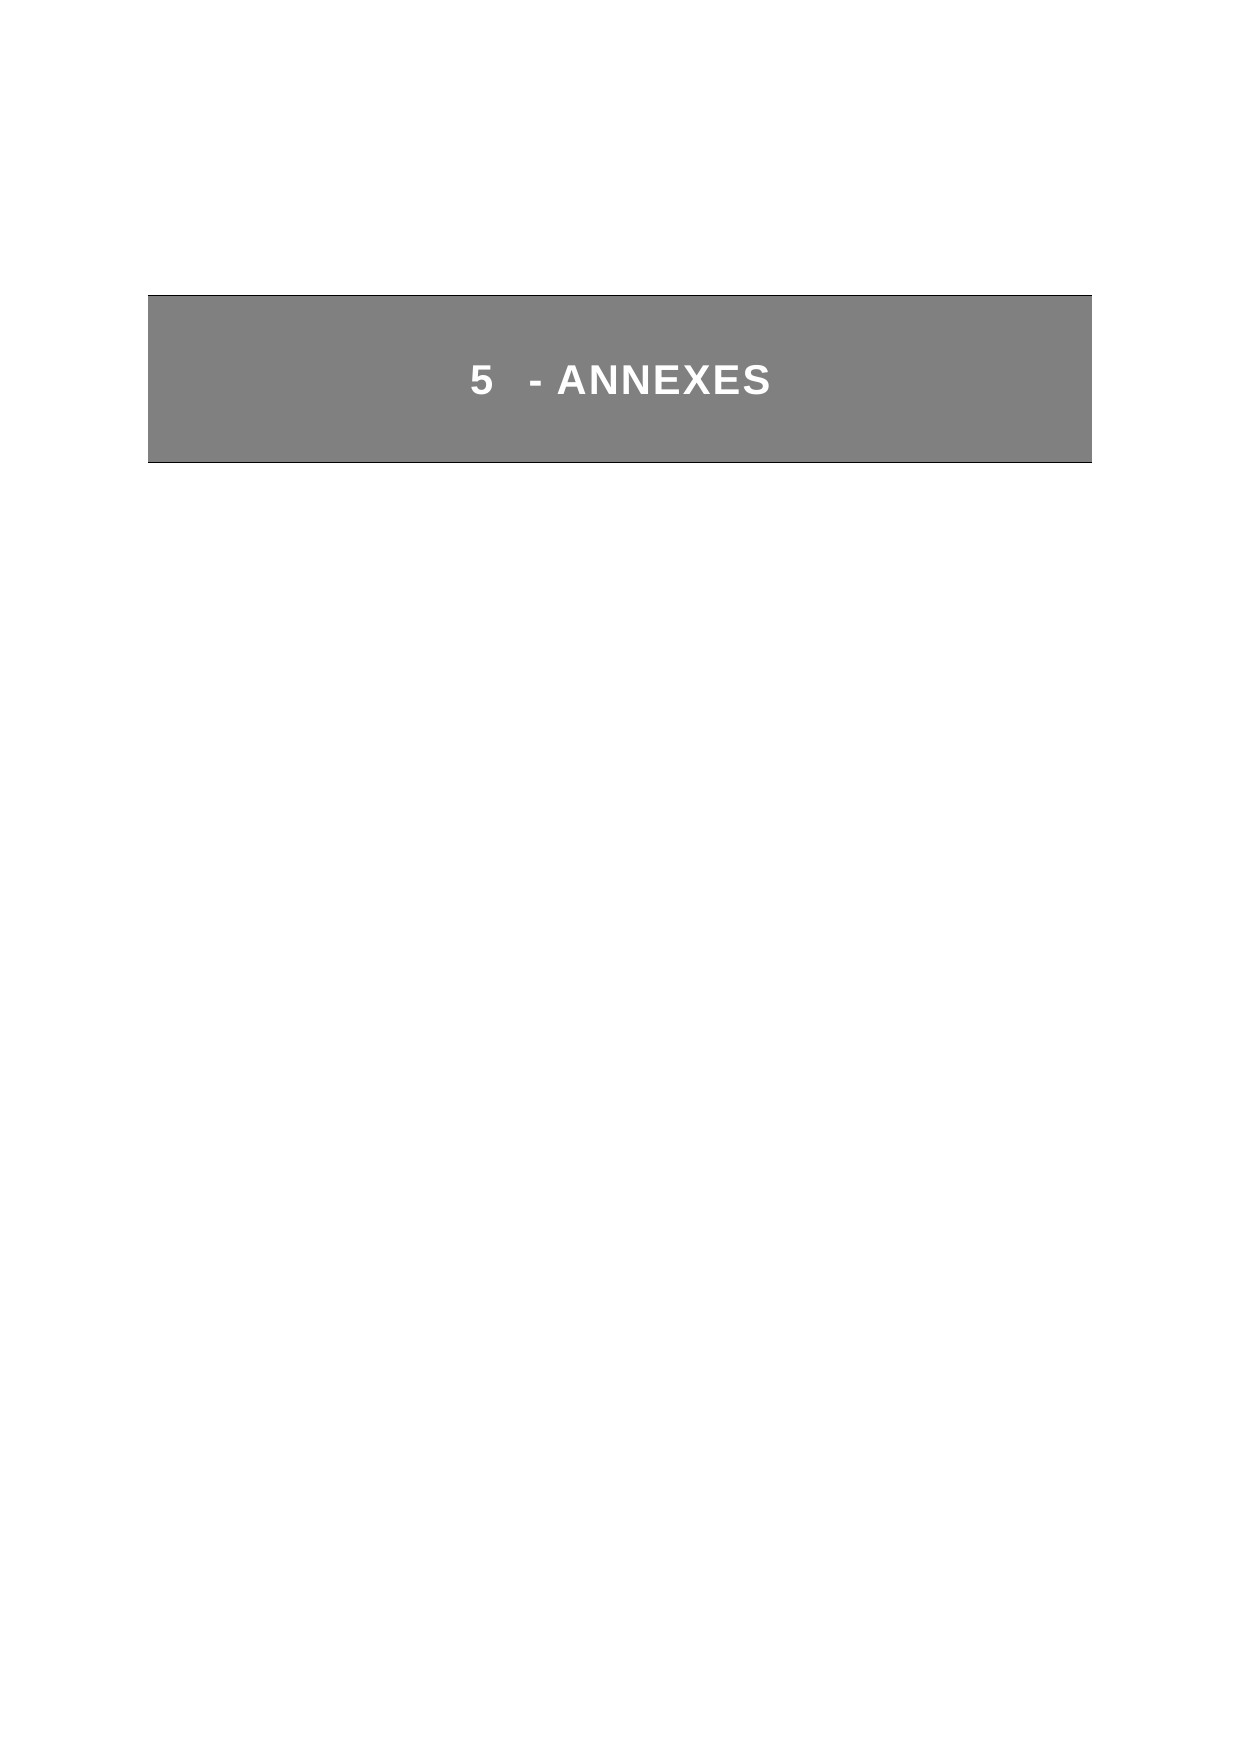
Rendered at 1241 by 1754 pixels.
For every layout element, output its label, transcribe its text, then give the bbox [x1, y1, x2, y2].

subtitle - ANNEXES [148, 296, 1092, 462]
